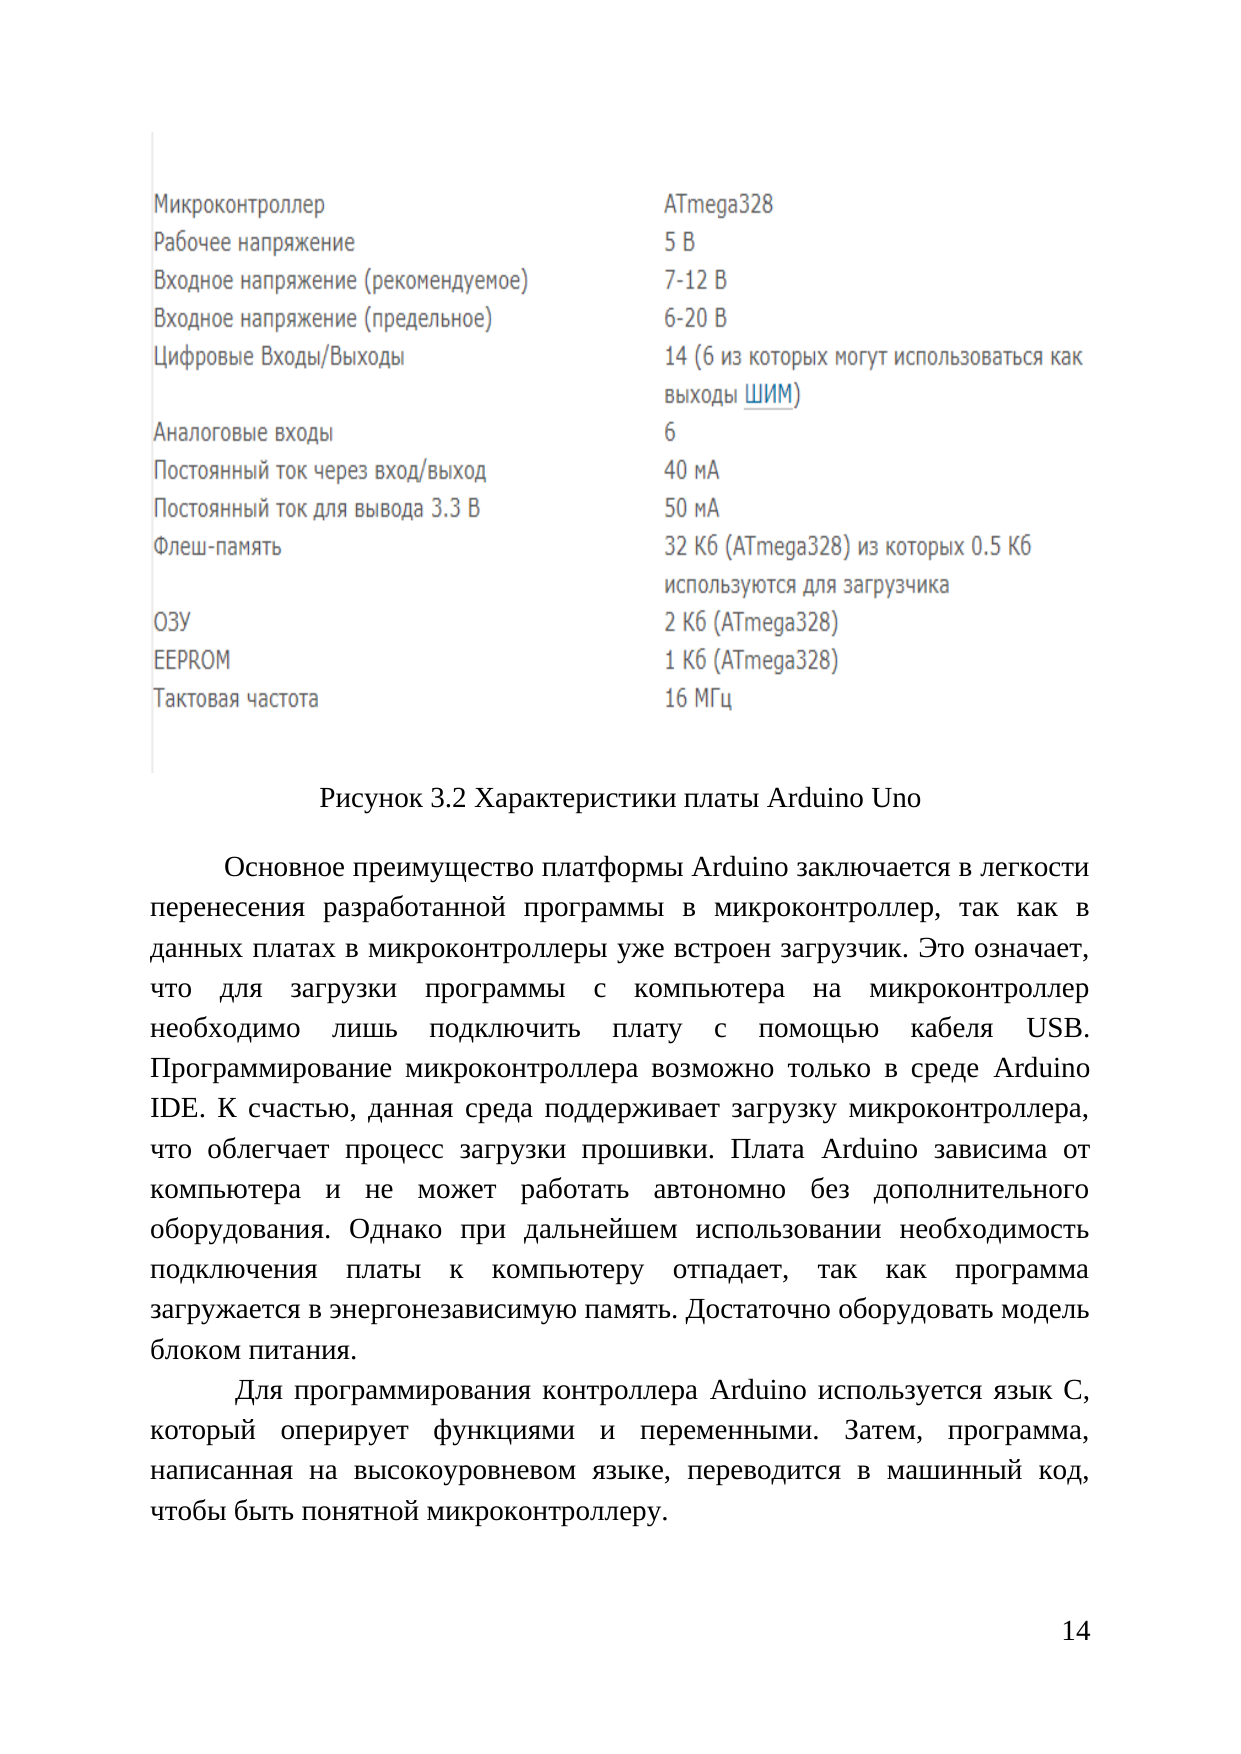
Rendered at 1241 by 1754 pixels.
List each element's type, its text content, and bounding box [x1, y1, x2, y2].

text Основное преимущество платформы Arduino заключается в легкости перенесения разработанной программы в микроконтроллер, так как в данных платах в микроконтроллеры уже встроен загрузчик. Это означает, что для загрузки программы с компьютера на микроконтроллер необходимо лишь подключить плату с помощью кабеля USB. Программирование микроконтроллера возможно только в среде Arduino IDE. К счастью, данная среда поддерживает загрузку микроконтроллера, что облегчает процесс загрузки прошивки. Плата Arduino зависима от компьютера и не может работать автономно без дополнительного оборудования. Однако при дальнейшем использовании необходимость подключения платы к компьютеру отпадает, так как программа загружается в энергонезависимую память. Достаточно оборудовать модель блоком питания. [150, 849, 1090, 1365]
text Рисунок 3.2 Характеристики платы Arduino Uno [150, 780, 1090, 814]
text Для программирования контроллера Arduino используется язык C, который оперирует функциями и переменными. Затем, программа, написанная на высокоуровневом языке, переводится в машинный код, чтобы быть понятной микроконтроллеру. [150, 1372, 1090, 1526]
picture [151, 132, 1089, 773]
